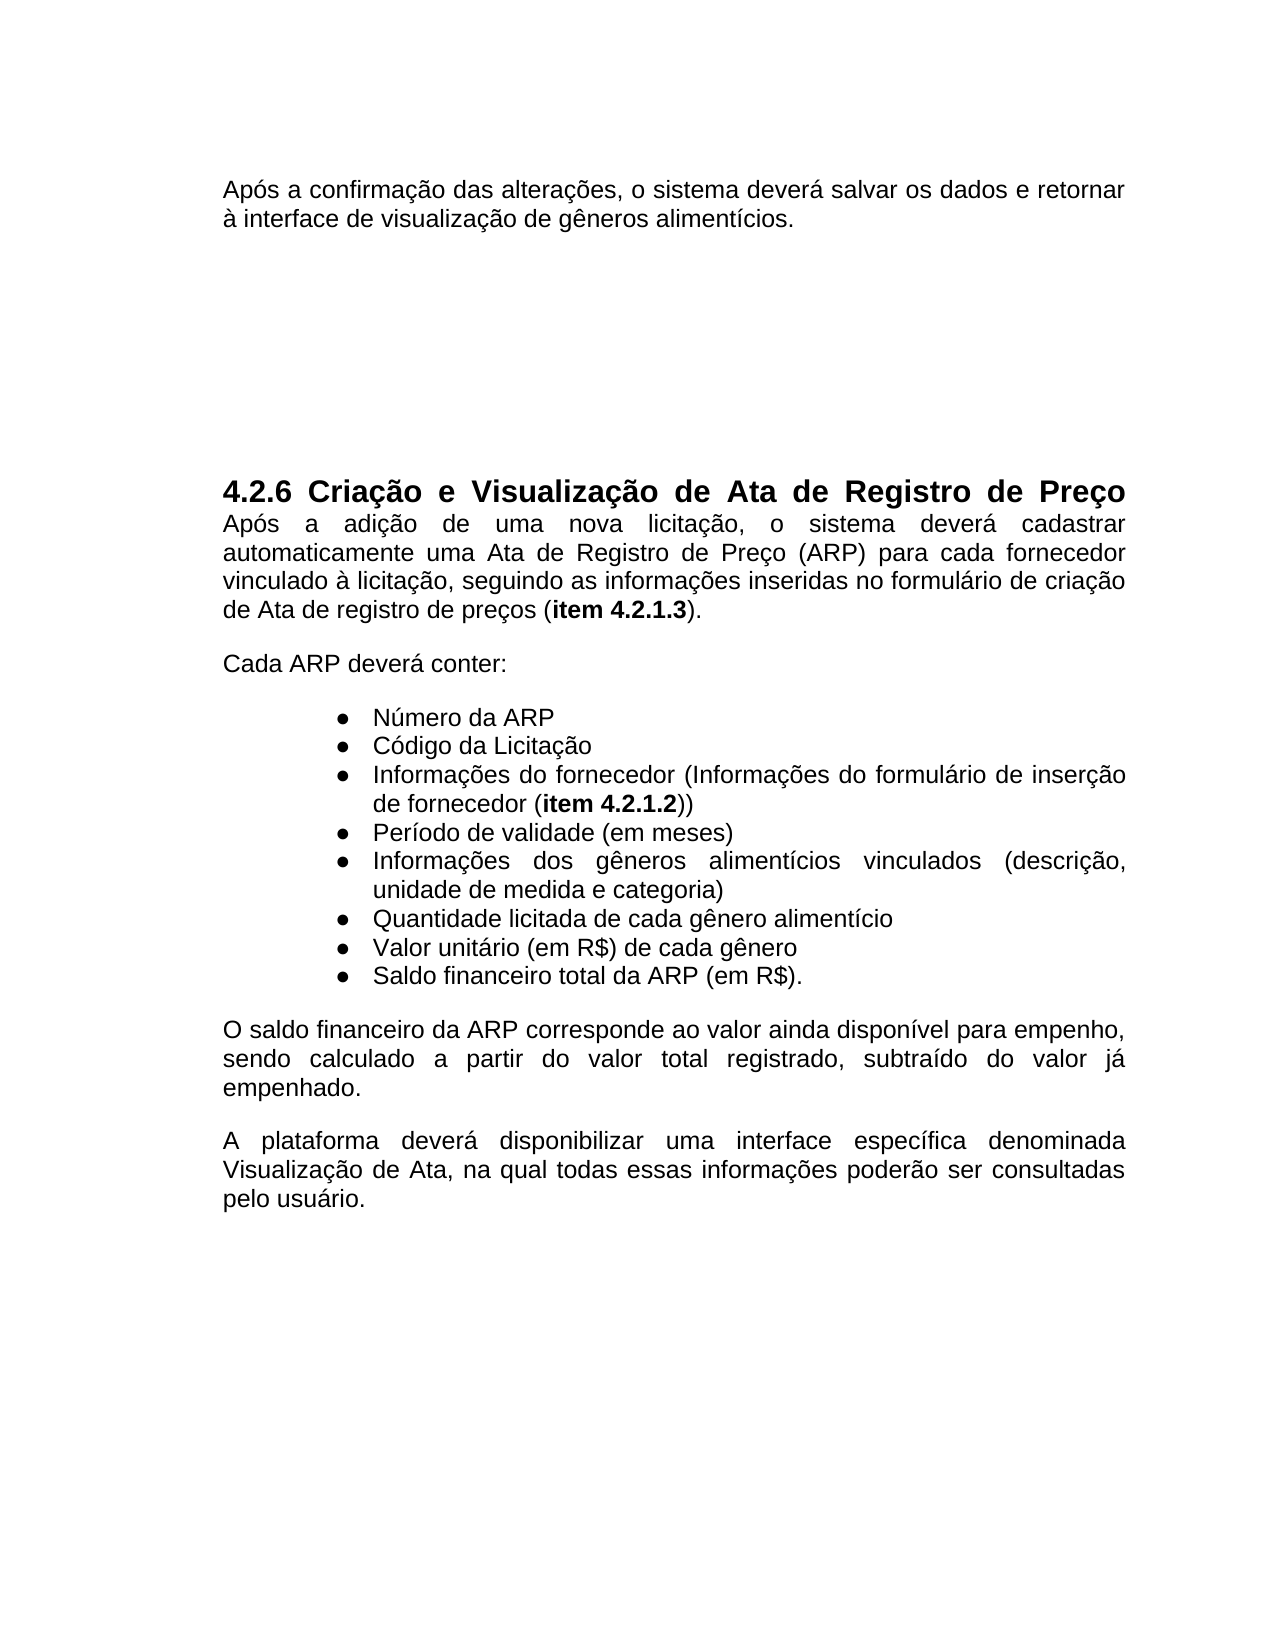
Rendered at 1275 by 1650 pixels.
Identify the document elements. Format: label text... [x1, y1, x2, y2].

text O saldo financeiro da ARP corresponde ao valor ainda disponível para empenho, sendo calculado a partir do valor total registrado, subtraído do valor já empenhado. [223, 1015, 1127, 1101]
list Informações do fornecedor (Informações do formulário de inserção de fornecedor (item 4.2.1.2)) [335, 760, 1127, 818]
list Código da Licitação [335, 731, 1127, 760]
list Número da ARP [335, 703, 1127, 731]
list Valor unitário (em R$) de cada gênero [335, 933, 1127, 961]
text Após a confirmação das alterações, o sistema deverá salvar os dados e retornar à interface de visualização de gêneros alimentícios. [223, 175, 1127, 233]
text A plataforma deverá disponibilizar uma interface específica denominada Visualização de Ata, na qual todas essas informações poderão ser consultadas pelo usuário. [223, 1126, 1127, 1213]
list Informações dos gêneros alimentícios vinculados (descrição, unidade de medida e categoria) [335, 846, 1127, 904]
list Período de validade (em meses) [335, 818, 1127, 846]
text 4.2.6 Criação e Visualização de Ata de Registro de Preço Após a adição de uma nova licitação, o sistema deverá cadastrar automaticamente uma Ata de Registro de Preço (ARP) para cada fornecedor vinculado à licitação, seguindo as informações inseridas no formulário de criação de Ata de registro de preços (item 4.2.1.3). [223, 473, 1127, 624]
list Saldo financeiro total da ARP (em R$). [335, 961, 1127, 990]
list Quantidade licitada de cada gênero alimentício [335, 904, 1127, 933]
text Cada ARP deverá conter: [223, 649, 1127, 678]
